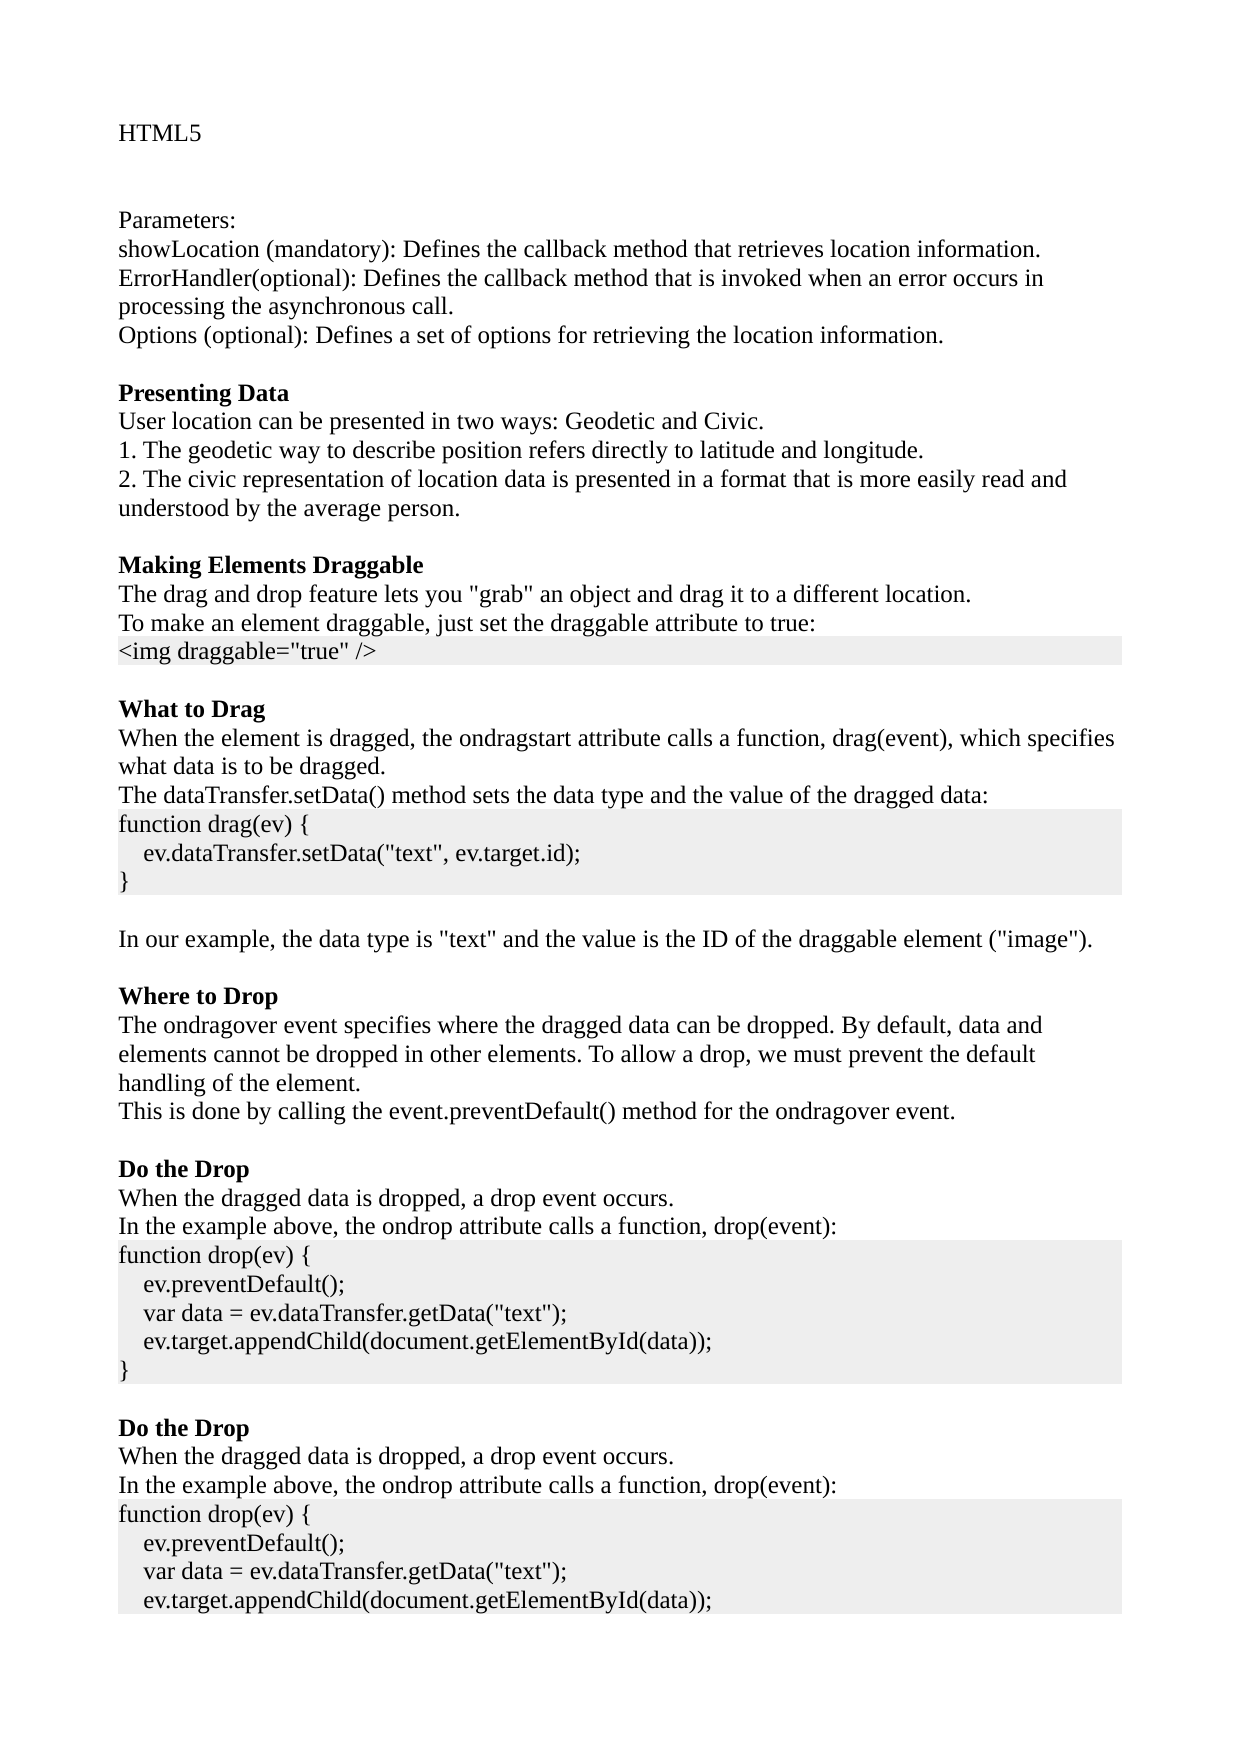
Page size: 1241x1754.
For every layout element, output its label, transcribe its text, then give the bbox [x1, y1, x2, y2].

text In the example above, the ondrop attribute calls a function, drop(event): [118, 1211, 1122, 1240]
text When the dragged data is dropped, a drop event occurs. [118, 1183, 1122, 1211]
text The drag and drop feature lets you "grab" an object and drag it to a different location. [118, 579, 1122, 608]
text ev.preventDefault(); [118, 1269, 1122, 1298]
text ev.target.appendChild(document.getElementById(data)); [118, 1585, 1122, 1614]
text In our example, the data type is "text" and the value is the ID of the draggable element ("image"). [118, 924, 1122, 953]
text } [118, 1355, 1122, 1384]
text ev.preventDefault(); [118, 1528, 1122, 1556]
text function drop(ev) { [118, 1240, 1122, 1269]
text function drop(ev) { [118, 1499, 1122, 1528]
text function drag(ev) { [118, 809, 1122, 838]
text ev.target.appendChild(document.getElementById(data)); [118, 1326, 1122, 1355]
text The ondragover event specifies where the dragged data can be dropped. By default, data and elements cannot be dropped in other elements. To allow a drop, we must prevent the default handling of the element. [118, 1010, 1122, 1096]
text In the example above, the ondrop attribute calls a function, drop(event): [118, 1470, 1122, 1499]
text ErrorHandler(optional): Defines the callback method that is invoked when an error occurs in processing the asynchronous call. [118, 263, 1122, 320]
text Do the Drop [118, 1154, 1122, 1183]
text <img draggable="true" /> [118, 636, 1122, 665]
text Do the Drop [118, 1413, 1122, 1441]
text } [118, 866, 1122, 895]
text This is done by calling the event.preventDefault() method for the ondragover event. [118, 1096, 1122, 1125]
text Options (optional): Defines a set of options for retrieving the location information. [118, 320, 1122, 349]
text When the dragged data is dropped, a drop event occurs. [118, 1441, 1122, 1470]
text The dataTransfer.setData() method sets the data type and the value of the dragged data: [118, 780, 1122, 809]
text Parameters: [118, 205, 1122, 234]
text var data = ev.dataTransfer.getData("text"); [118, 1298, 1122, 1326]
text When the element is dragged, the ondragstart attribute calls a function, drag(event), which specifies what data is to be dragged. [118, 723, 1122, 780]
text Presenting Data [118, 378, 1122, 406]
text ev.dataTransfer.setData("text", ev.target.id); [118, 838, 1122, 866]
text What to Drag [118, 694, 1122, 723]
text var data = ev.dataTransfer.getData("text"); [118, 1556, 1122, 1585]
text To make an element draggable, just set the draggable attribute to true: [118, 608, 1122, 636]
text 2. The civic representation of location data is presented in a format that is more easily read and understood by the average person. [118, 464, 1122, 521]
text 1. The geodetic way to describe position refers directly to latitude and longitude. [118, 435, 1122, 464]
text Making Elements Draggable [118, 550, 1122, 579]
text Where to Drop [118, 981, 1122, 1010]
text User location can be presented in two ways: Geodetic and Civic. [118, 406, 1122, 435]
text showLocation (mandatory): Defines the callback method that retrieves location information. [118, 234, 1122, 263]
